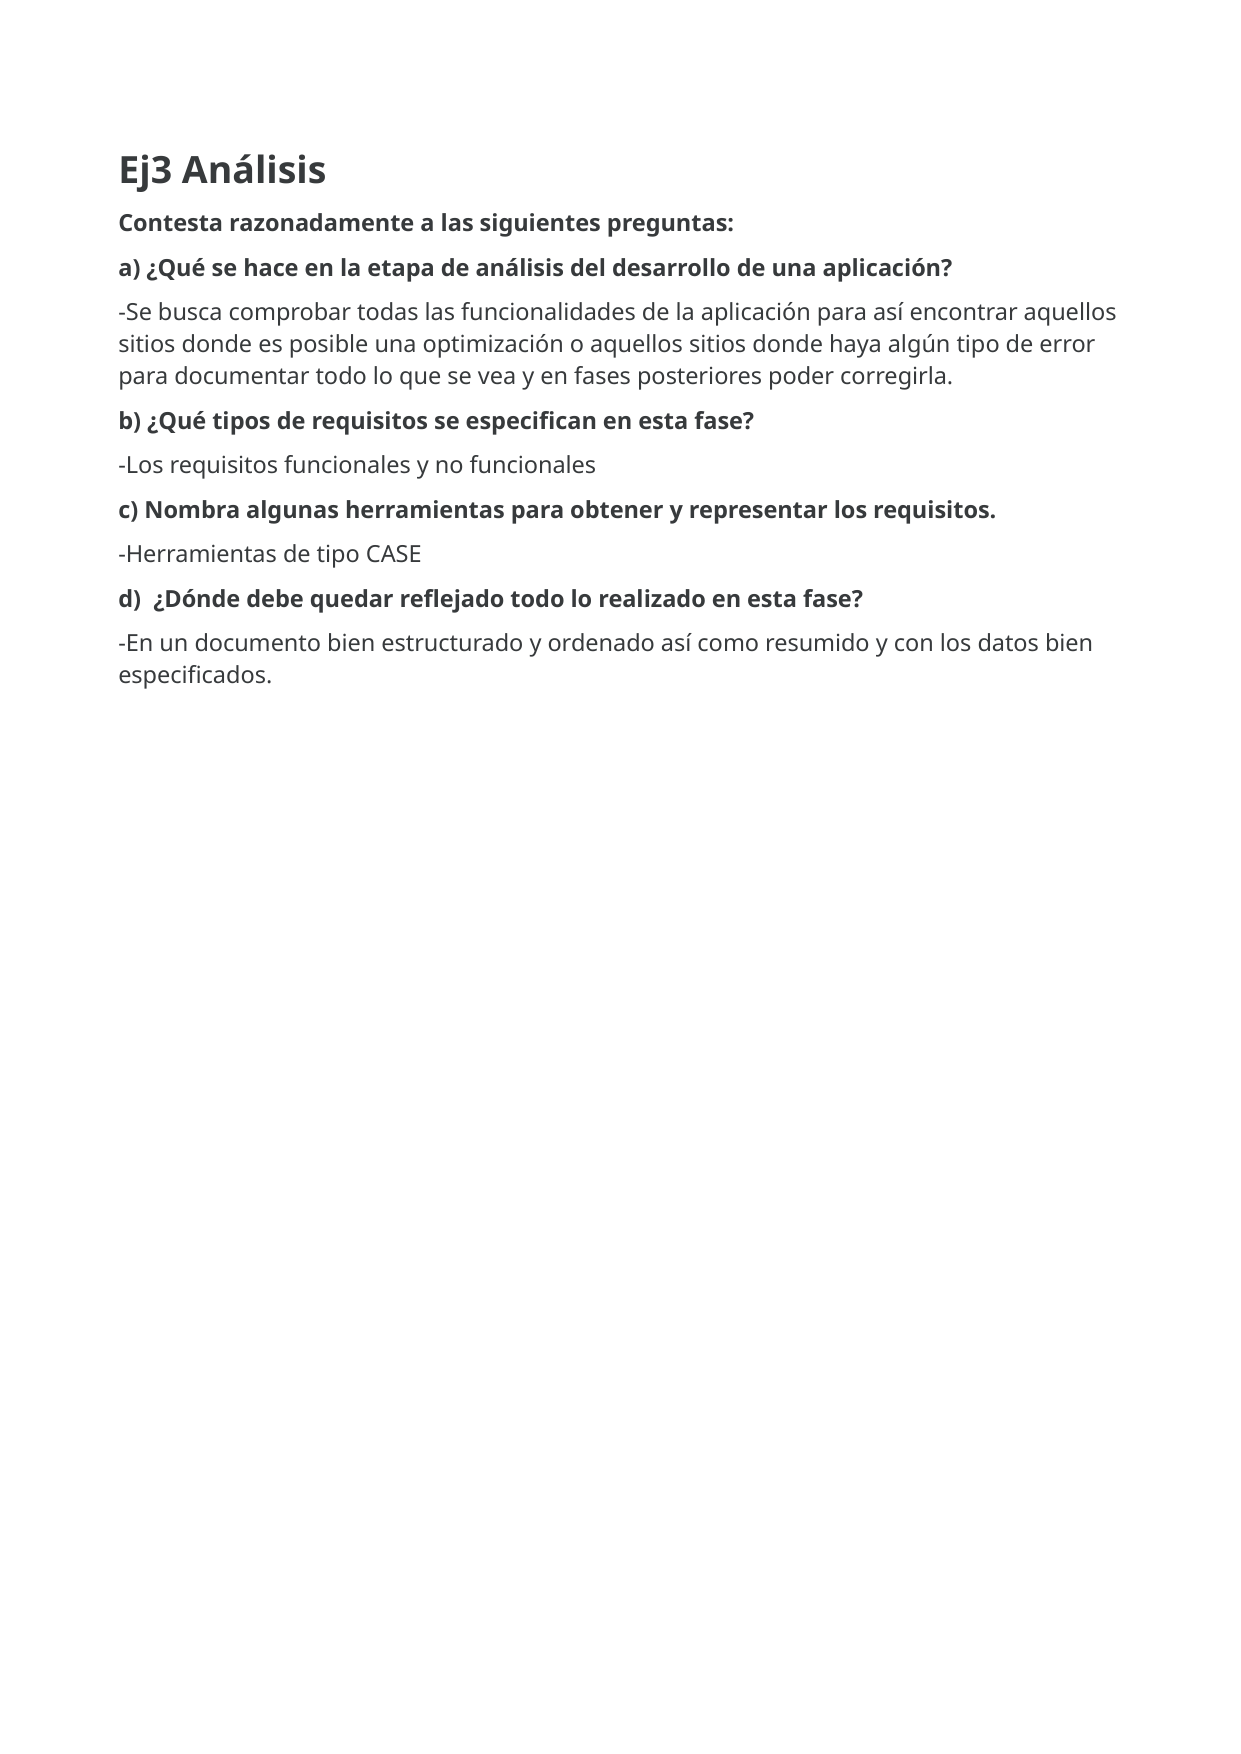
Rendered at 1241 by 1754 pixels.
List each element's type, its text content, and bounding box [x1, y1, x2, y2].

text a) ¿Qué se hace en la etapa de análisis del desarrollo de una aplicación? [118, 251, 1122, 283]
list c) Nombra algunas herramientas para obtener y representar los requisitos. [118, 493, 1122, 525]
text b) ¿Qué tipos de requisitos se especifican en esta fase? [118, 404, 1122, 436]
list -En un documento bien estructurado y ordenado así como resumido y con los datos bien especificados. [118, 626, 1122, 690]
list d) ¿Dónde debe quedar reflejado todo lo realizado en esta fase? [118, 582, 1122, 614]
text -Se busca comprobar todas las funcionalidades de la aplicación para así encontrar aquellos sitios donde es posible una optimización o aquellos sitios donde haya algún tipo de error para documentar todo lo que se vea y en fases posteriores poder corregirla. [118, 296, 1122, 392]
text -Los requisitos funcionales y no funcionales [118, 448, 1122, 481]
list -Herramientas de tipo CASE [118, 537, 1122, 569]
subtitle Ej3 Análisis [118, 143, 1122, 194]
text Contesta razonadamente a las siguientes preguntas: [118, 207, 1122, 239]
